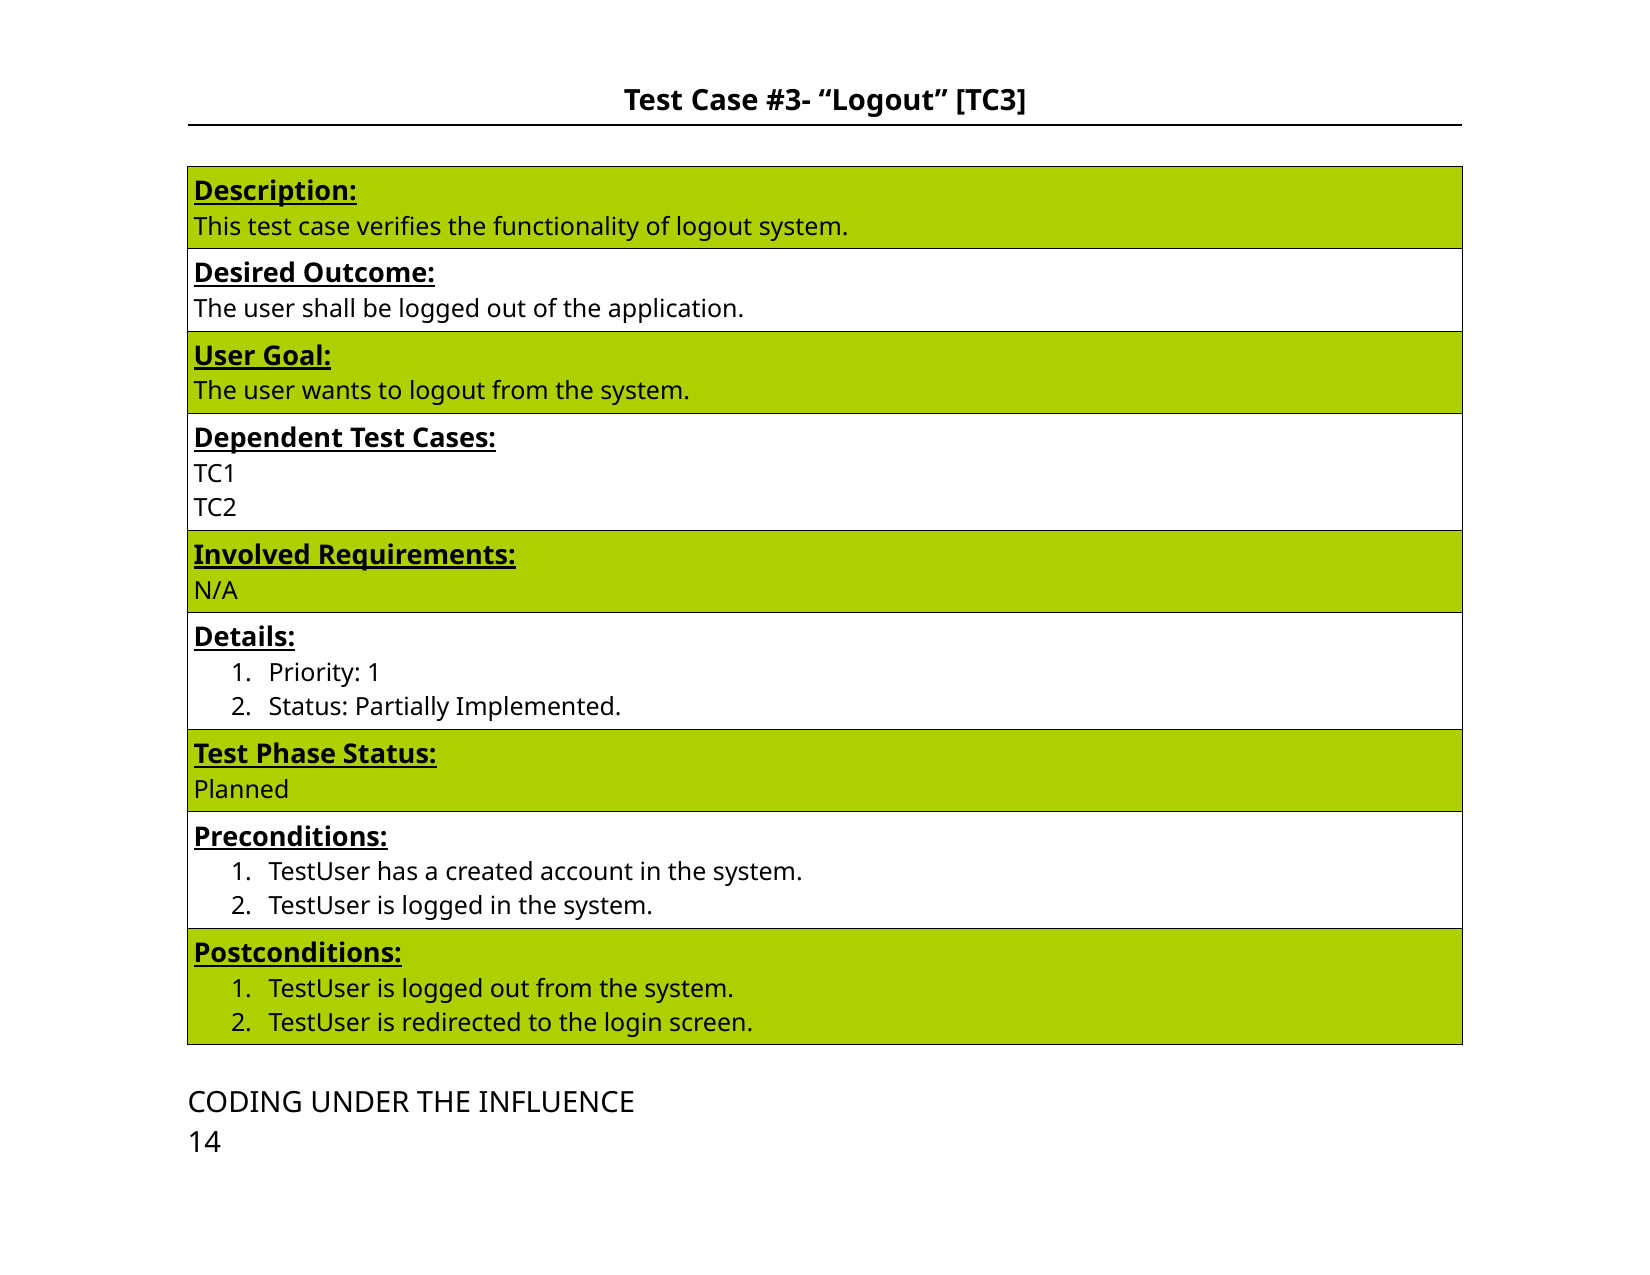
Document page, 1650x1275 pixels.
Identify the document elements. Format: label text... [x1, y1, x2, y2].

table_cell Postconditions: TestUser is logged out from the system. TestUser is redirected to the login screen. [188, 929, 1462, 1044]
table_cell Involved Requirements: N/A [188, 531, 1462, 612]
text Test Case #3- “Logout” [TC3] [187, 75, 1462, 126]
table_cell User Goal: The user wants to logout from the system. [188, 332, 1462, 413]
table_cell Preconditions: TestUser has a created account in the system. TestUser is logged in the system. [188, 812, 1462, 928]
table_cell Test Phase Status: Planned [188, 730, 1462, 811]
table_cell Dependent Test Cases: TC1 TC2 [188, 414, 1462, 529]
table_cell Details: Priority: 1 Status: Partially Implemented. [188, 613, 1462, 729]
table_header Description: This test case verifies the functionality of logout system. [188, 167, 1462, 248]
table_cell Desired Outcome: The user shall be logged out of the application. [188, 249, 1462, 331]
